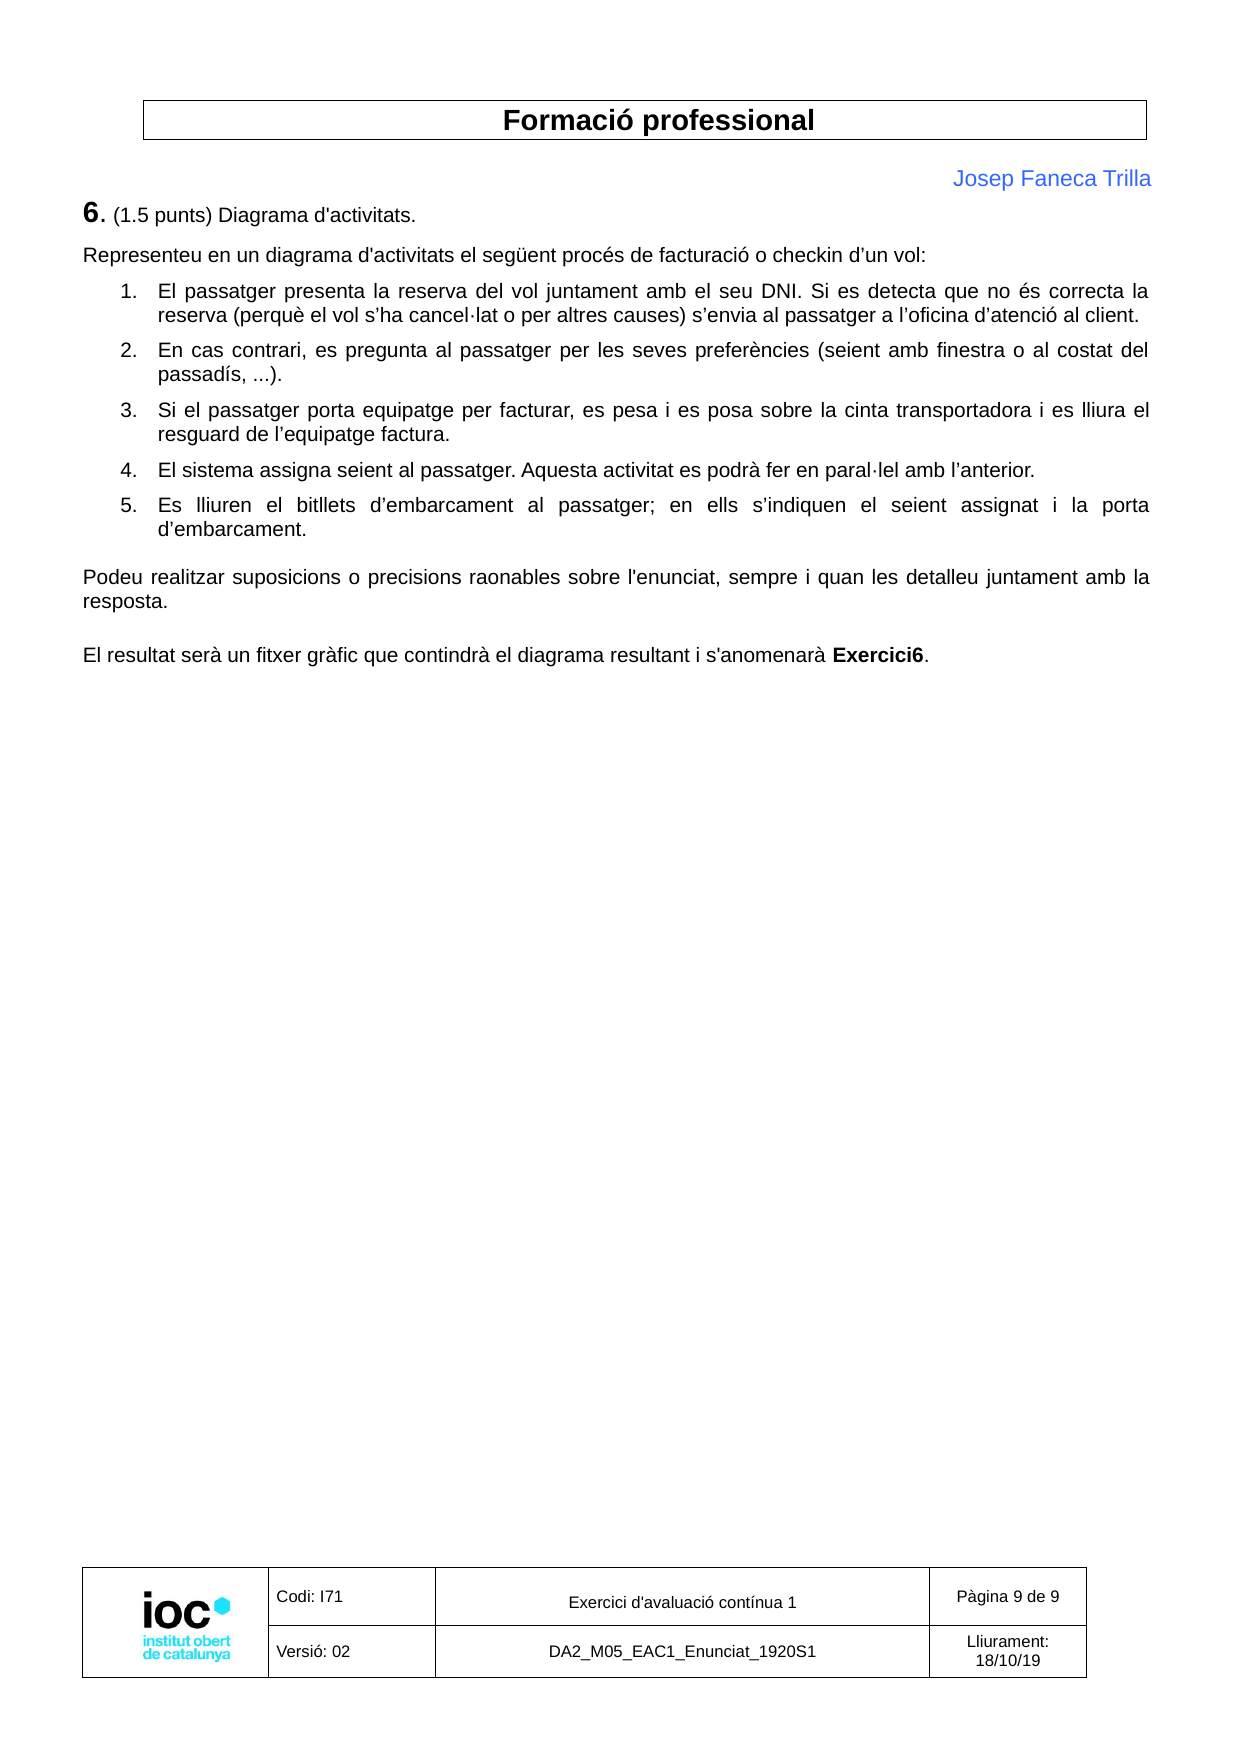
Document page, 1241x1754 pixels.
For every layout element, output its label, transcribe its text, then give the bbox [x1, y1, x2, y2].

text 6. (1.5 punts) Diagrama d'activitats. [83, 195, 1151, 228]
text Representeu en un diagrama d'activitats el següent procés de facturació o checkin d’un vol: [83, 243, 1151, 267]
list Es lliuren el bitllets d’embarcament al passatger; en ells s’indiquen el seient assignat i la porta d’embarcament. [120, 493, 1151, 541]
list El sistema assigna seient al passatger. Aquesta activitat es podrà fer en paral·lel amb l’anterior. [120, 458, 1151, 482]
picture [130, 1577, 244, 1673]
list En cas contrari, es pregunta al passatger per les seves preferències (seient amb finestra o al costat del passadís, ...). [120, 338, 1151, 386]
text El resultat serà un fitxer gràfic que contindrà el diagrama resultant i s'anomenarà Exercici6. [83, 643, 1151, 667]
list El passatger presenta la reserva del vol juntament amb el seu DNI. Si es detecta que no és correcta la reserva (perquè el vol s’ha cancel·lat o per altres causes) s’envia al passatger a l’oficina d’atenció al client. [120, 278, 1151, 326]
list Si el passatger porta equipatge per facturar, es pesa i es posa sobre la cinta transportadora i es lliura el resguard de l’equipatge factura. [120, 398, 1151, 446]
text Podeu realitzar suposicions o precisions raonables sobre l'enunciat, sempre i quan les detalleu juntament amb la resposta. [83, 565, 1151, 613]
